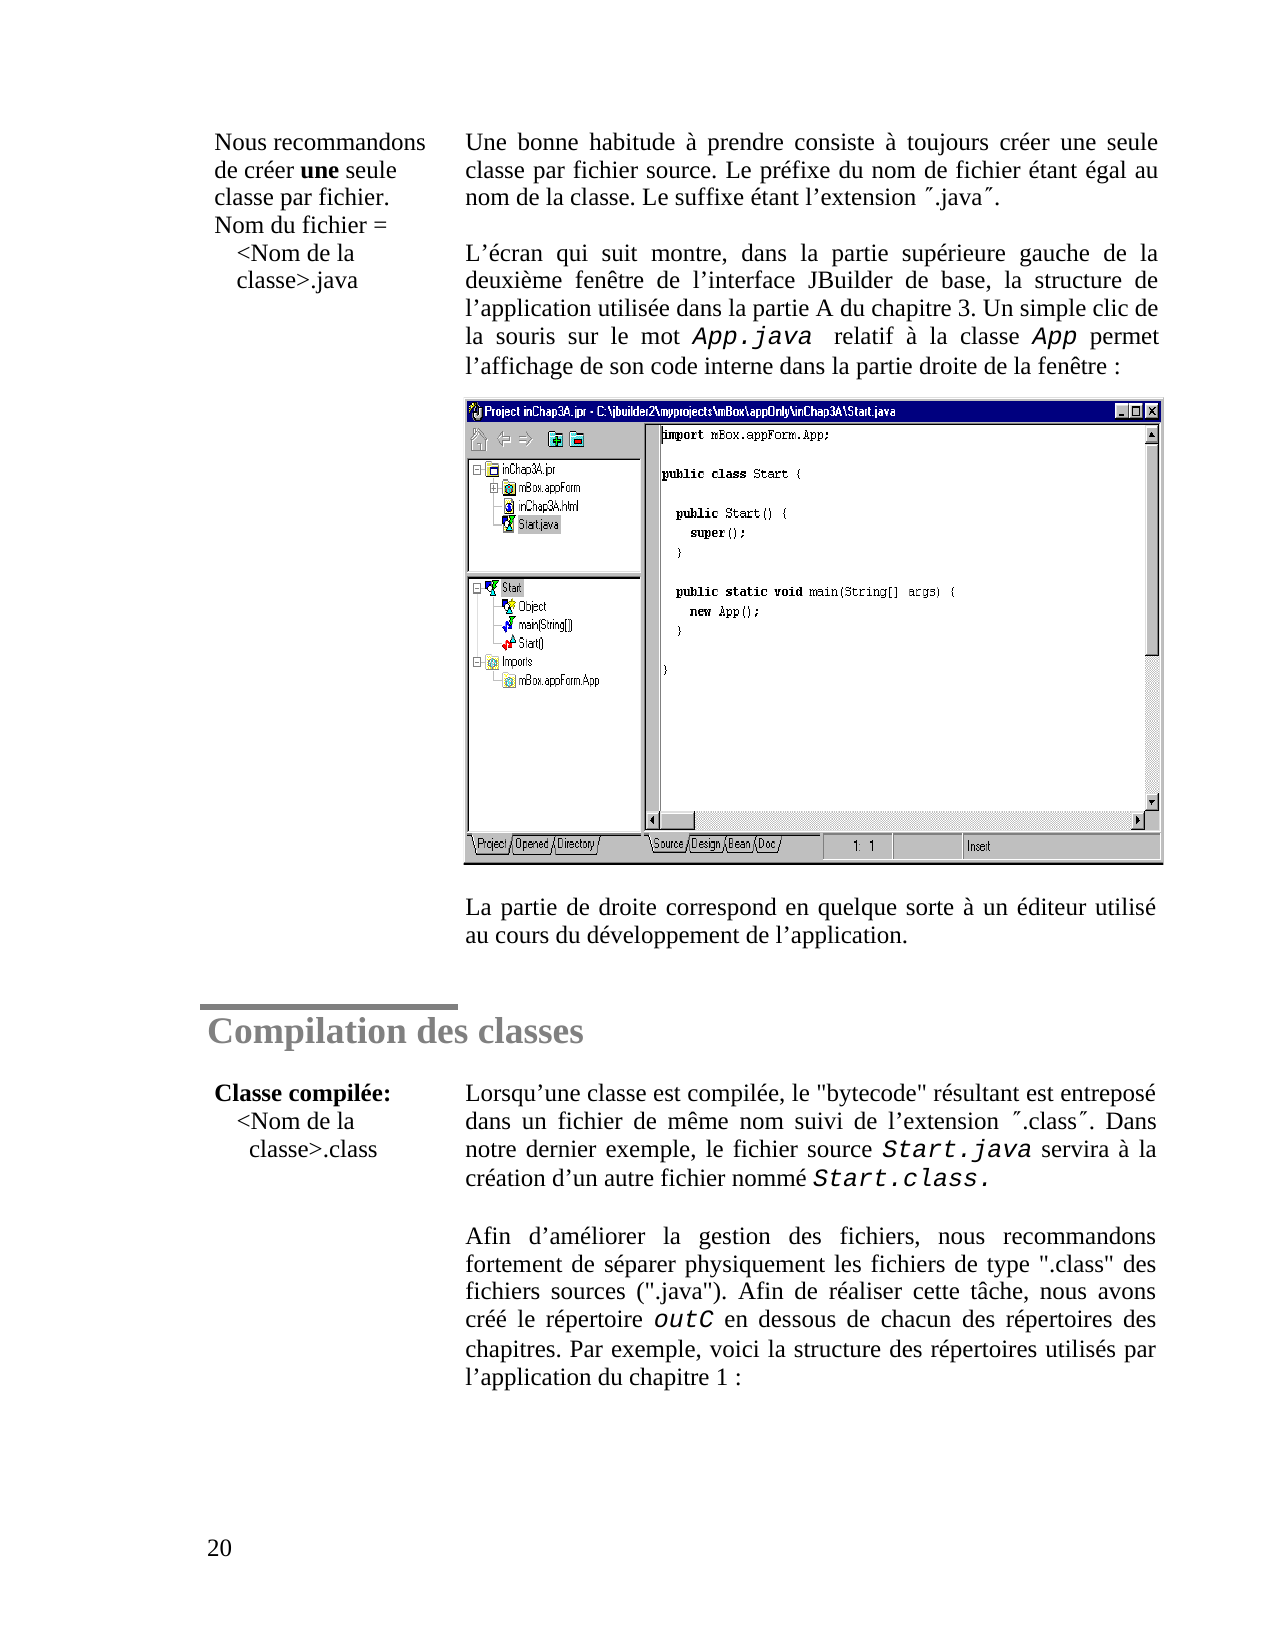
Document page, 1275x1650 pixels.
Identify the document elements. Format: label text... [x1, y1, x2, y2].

table_header [200, 1004, 458, 1010]
table_header La partie de droite correspond en quelque sorte à un éditeur utilisé au cours du développement de l’application. [458, 894, 1164, 949]
subtitle Compilation des classes [207, 1010, 1157, 1052]
table_header Classe compilée: <Nom de la classe>.class [207, 1079, 458, 1194]
table_header Lorsqu’une classe est compilée, le "bytecode" résultant est entreposé dans un fichier de même nom suivi de l’extension .class. Dans notre dernier exemple, le fichier source Start.java servira à la création d’un autre fichier nommé Start.class. [458, 1079, 1164, 1194]
table_header Nous recommandons de créer une seule classe par fichier. Nom du fichier = <Nom de la classe>.java [207, 128, 458, 379]
table_header [207, 1222, 458, 1390]
table_header Afin d’améliorer la gestion des fichiers, nous recommandons fortement de séparer physiquement les fichiers de type ".class" des fichiers sources (".java"). Afin de réaliser cette tâche, nous avons créé le répertoire outC en dessous de chacun des répertoires des chapitres. Par exemple, voici la structure des répertoires utilisés par l’application du chapitre 1 : [458, 1222, 1164, 1390]
picture [463, 397, 1164, 865]
table_header [207, 894, 458, 949]
table_header Une bonne habitude à prendre consiste à toujours créer une seule classe par fichier source. Le préfixe du nom de fichier étant égal au nom de la classe. Le suffixe étant l’extension .java. L’écran qui suit montre, dans la partie supérieure gauche de la deuxième fenêtre de l’interface JBuilder de base, la structure de l’application utilisée dans la partie A du chapitre 3. Un simple clic de la souris sur le mot App.java relatif à la classe App permet l’affichage de son code interne dans la partie droite de la fenêtre : [458, 128, 1167, 379]
